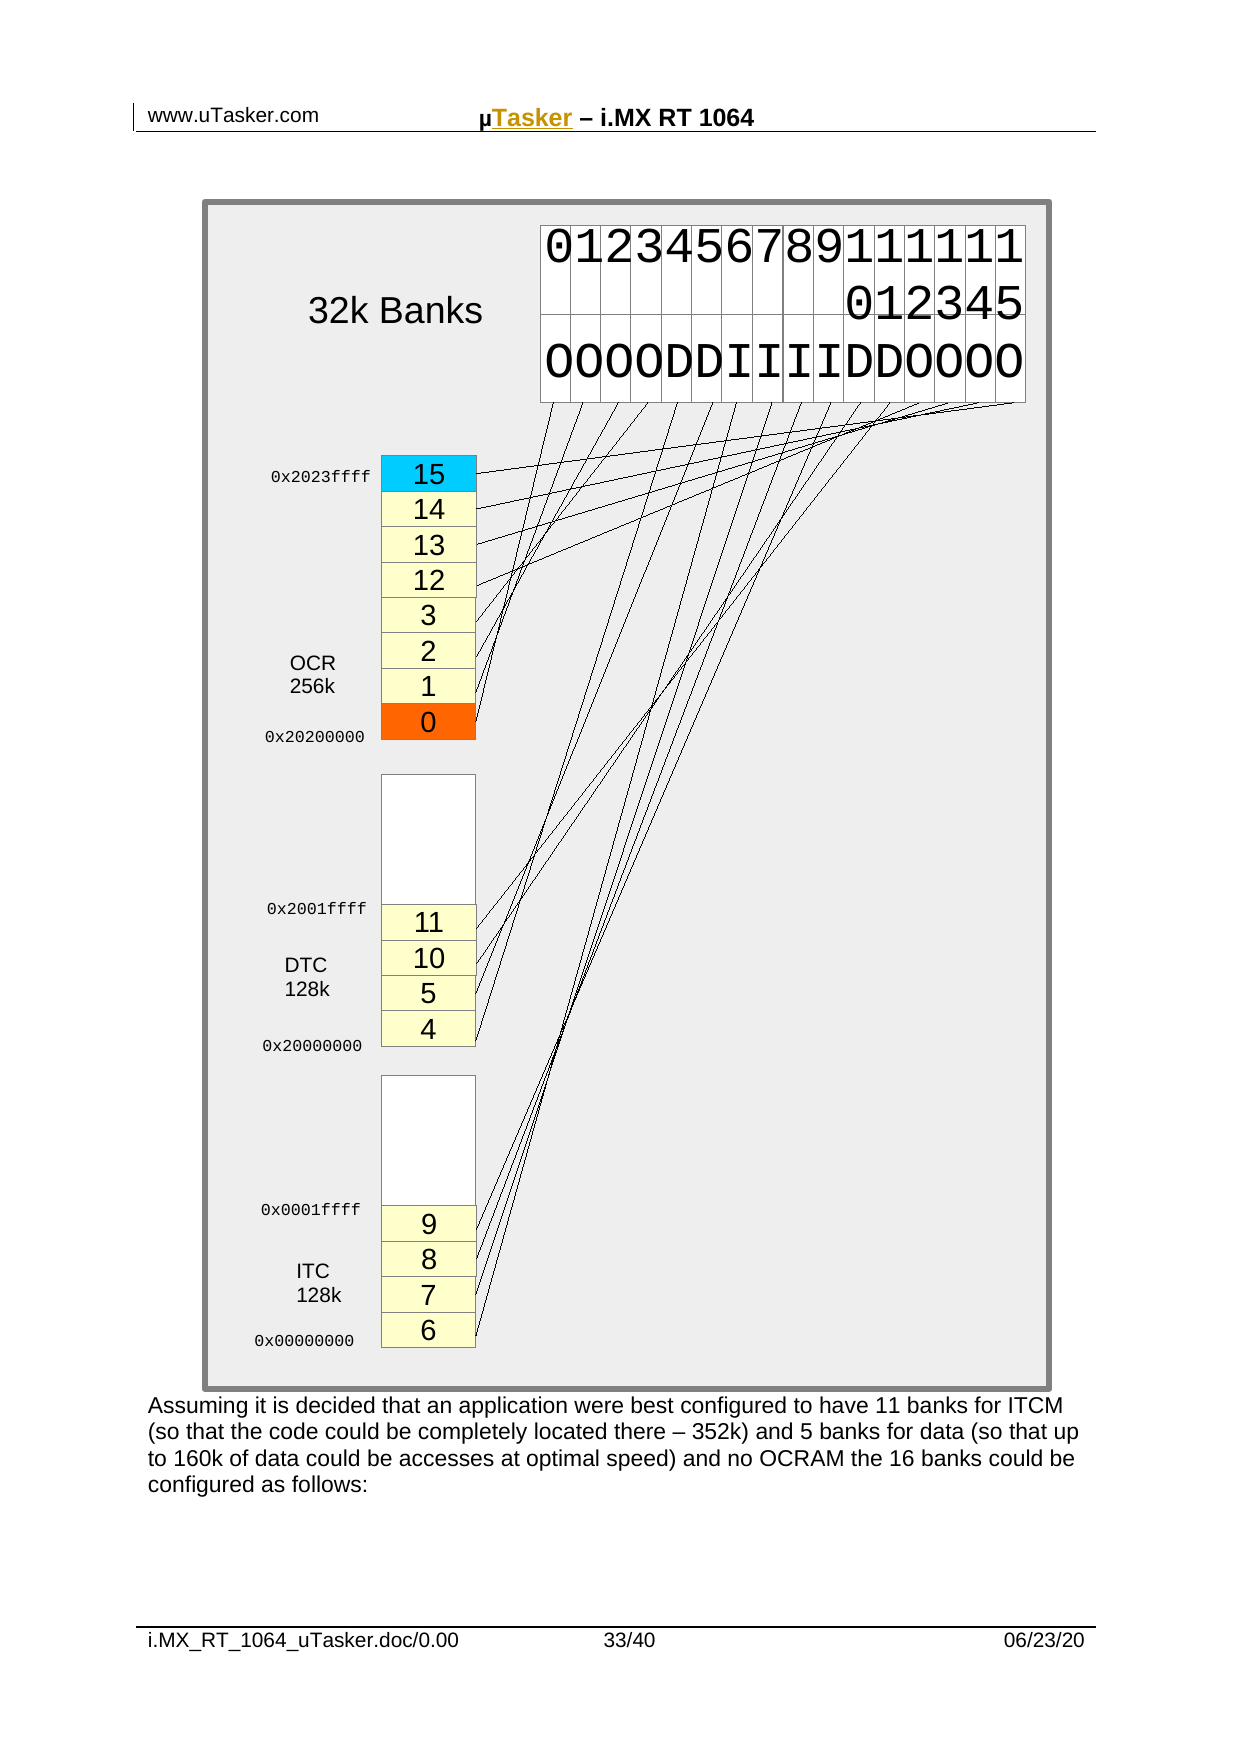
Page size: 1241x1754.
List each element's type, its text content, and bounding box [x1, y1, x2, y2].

text Assuming it is decided that an application were best configured to have 11 banks for ITCM (so that the code could be completely located there – 352k) and 5 banks for data (so that up to 160k of data could be accesses at optimal speed) and no OCRAM the 16 banks could be configured as follows: [148, 576, 1093, 1497]
